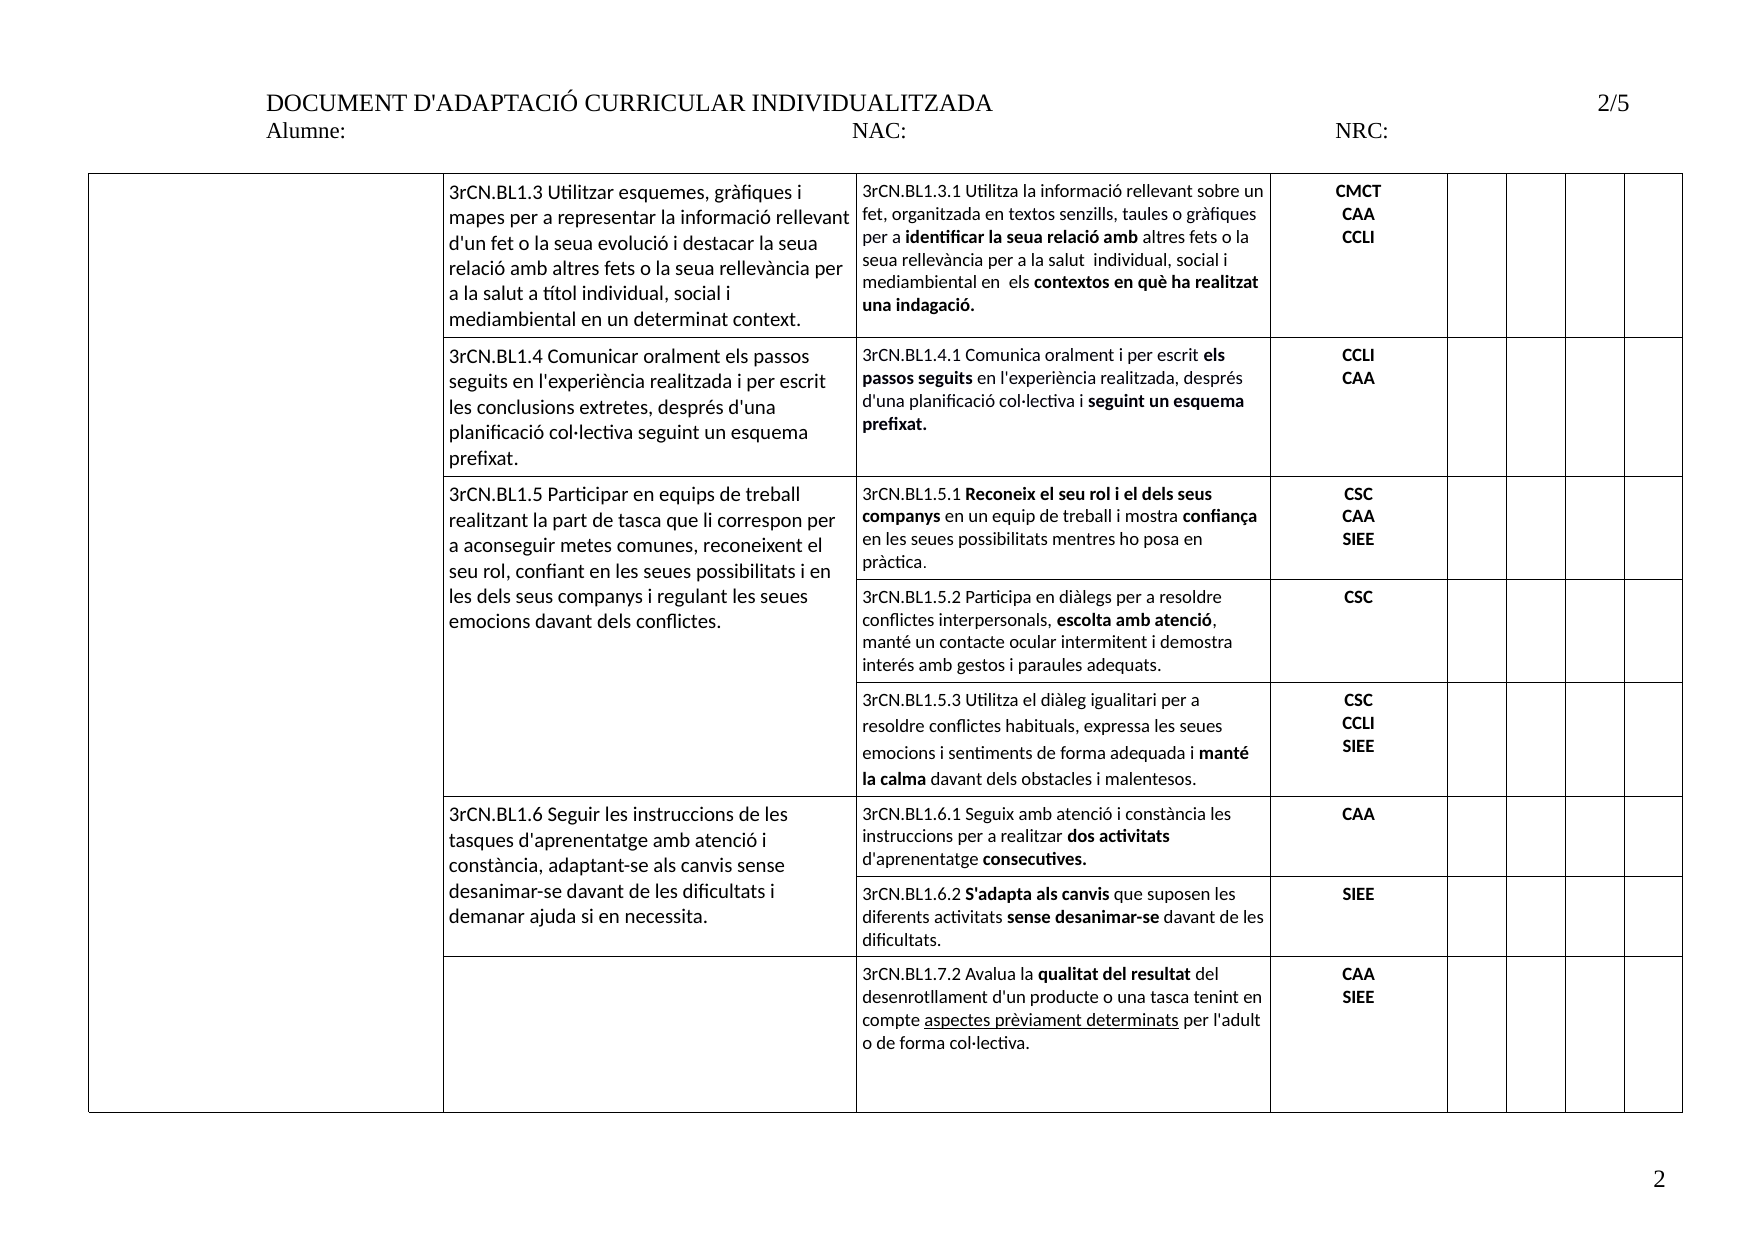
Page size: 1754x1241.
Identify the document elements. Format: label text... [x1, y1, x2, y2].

table_cell [89, 174, 443, 1112]
table_cell [1625, 797, 1682, 876]
table_cell [1448, 580, 1506, 682]
table_cell 3rCN.BL1.4 Comunicar oralment els passos seguits en l'experiència realitzada i per escrit les conclusions extretes, després d'una planificació col·lectiva seguint un esquema prefixat. [444, 338, 856, 476]
table_cell CAA SIEE [1271, 957, 1447, 1112]
table_cell [1448, 877, 1506, 956]
table_cell [1507, 580, 1565, 682]
table_cell CAA [1271, 797, 1447, 876]
table_cell [1566, 580, 1624, 682]
table_cell 3rCN.BL1.6 Seguir les instruccions de les tasques d'aprenentatge amb atenció i constància, adaptant-se als canvis sense desanimar-se davant de les dificultats i demanar ajuda si en necessita. [444, 797, 856, 956]
table_cell CSC CCLI SIEE [1271, 683, 1447, 796]
table_cell [1625, 683, 1682, 796]
table_cell [1507, 957, 1565, 1112]
table_cell [1625, 580, 1682, 682]
table_cell [1507, 174, 1565, 337]
table_cell 3rCN.BL1.6.1 Seguix amb atenció i constància les instruccions per a realitzar dos activitats d'aprenentatge consecutives. [857, 797, 1270, 876]
table_cell CMCT CAA CCLI [1271, 174, 1447, 337]
table_cell 3rCN.BL1.4.1 Comunica oralment i per escrit els passos seguits en l'experiència realitzada, després d'una planificació col·lectiva i seguint un esquema prefixat. [857, 338, 1270, 476]
table_cell 3rCN.BL1.5 Participar en equips de treball realitzant la part de tasca que li correspon per a aconseguir metes comunes, reconeixent el seu rol, confiant en les seues possibilitats i en les dels seus companys i regulant les seues emocions davant dels conflictes. [444, 477, 856, 796]
table_cell 3rCN.BL1.3.1 Utilitza la informació rellevant sobre un fet, organitzada en textos senzills, taules o gràfiques per a identificar la seua relació amb altres fets o la seua rellevància per a la salut individual, social i mediambiental en els contextos en què ha realitzat una indagació. [857, 174, 1270, 337]
table_cell [1566, 877, 1624, 956]
table_cell SIEE [1271, 877, 1447, 956]
table_cell [1566, 174, 1624, 337]
table_cell [1566, 957, 1624, 1112]
table_cell [444, 957, 856, 1112]
table_cell [1566, 683, 1624, 796]
table_cell CCLI CAA [1271, 338, 1447, 476]
table_cell 3rCN.BL1.3 Utilitzar esquemes, gràfiques i mapes per a representar la informació rellevant d'un fet o la seua evolució i destacar la seua relació amb altres fets o la seua rellevància per a la salut a títol individual, social i mediambiental en un determinat context. [444, 174, 856, 337]
table_cell [1507, 477, 1565, 579]
table_cell [1566, 477, 1624, 579]
table_cell CSC [1271, 580, 1447, 682]
table_cell [1507, 338, 1565, 476]
table_cell [1507, 797, 1565, 876]
table_cell CSC CAA SIEE [1271, 477, 1447, 579]
table_cell [1625, 477, 1682, 579]
table_cell [1507, 683, 1565, 796]
table_cell [1507, 877, 1565, 956]
table_cell [1448, 797, 1506, 876]
table_cell [1625, 338, 1682, 476]
table_cell 3rCN.BL1.5.3 Utilitza el diàleg igualitari per a resoldre conflictes habituals, expressa les seues emocions i sentiments de forma adequada i manté la calma davant dels obstacles i malentesos. [857, 683, 1270, 796]
table_cell [1448, 477, 1506, 579]
table_cell [1625, 957, 1682, 1112]
table_cell 3rCN.BL1.7.2 Avalua la qualitat del resultat del desenrotllament d'un producte o una tasca tenint en compte aspectes prèviament determinats per l'adult o de forma col·lectiva. [857, 957, 1270, 1112]
table_cell [1448, 338, 1506, 476]
table_cell [1566, 797, 1624, 876]
table_cell [1625, 877, 1682, 956]
table_cell [1566, 338, 1624, 476]
table_cell [1448, 683, 1506, 796]
table_cell 3rCN.BL1.6.2 S'adapta als canvis que suposen les diferents activitats sense desanimar-se davant de les dificultats. [857, 877, 1270, 956]
table_cell [1448, 957, 1506, 1112]
table_cell [1448, 174, 1506, 337]
table_cell [1625, 174, 1682, 337]
table_cell 3rCN.BL1.5.2 Participa en diàlegs per a resoldre conflictes interpersonals, escolta amb atenció, manté un contacte ocular intermitent i demostra interés amb gestos i paraules adequats. [857, 580, 1270, 682]
table_cell 3rCN.BL1.5.1 Reconeix el seu rol i el dels seus companys en un equip de treball i mostra confiança en les seues possibilitats mentres ho posa en pràctica. [857, 477, 1270, 579]
